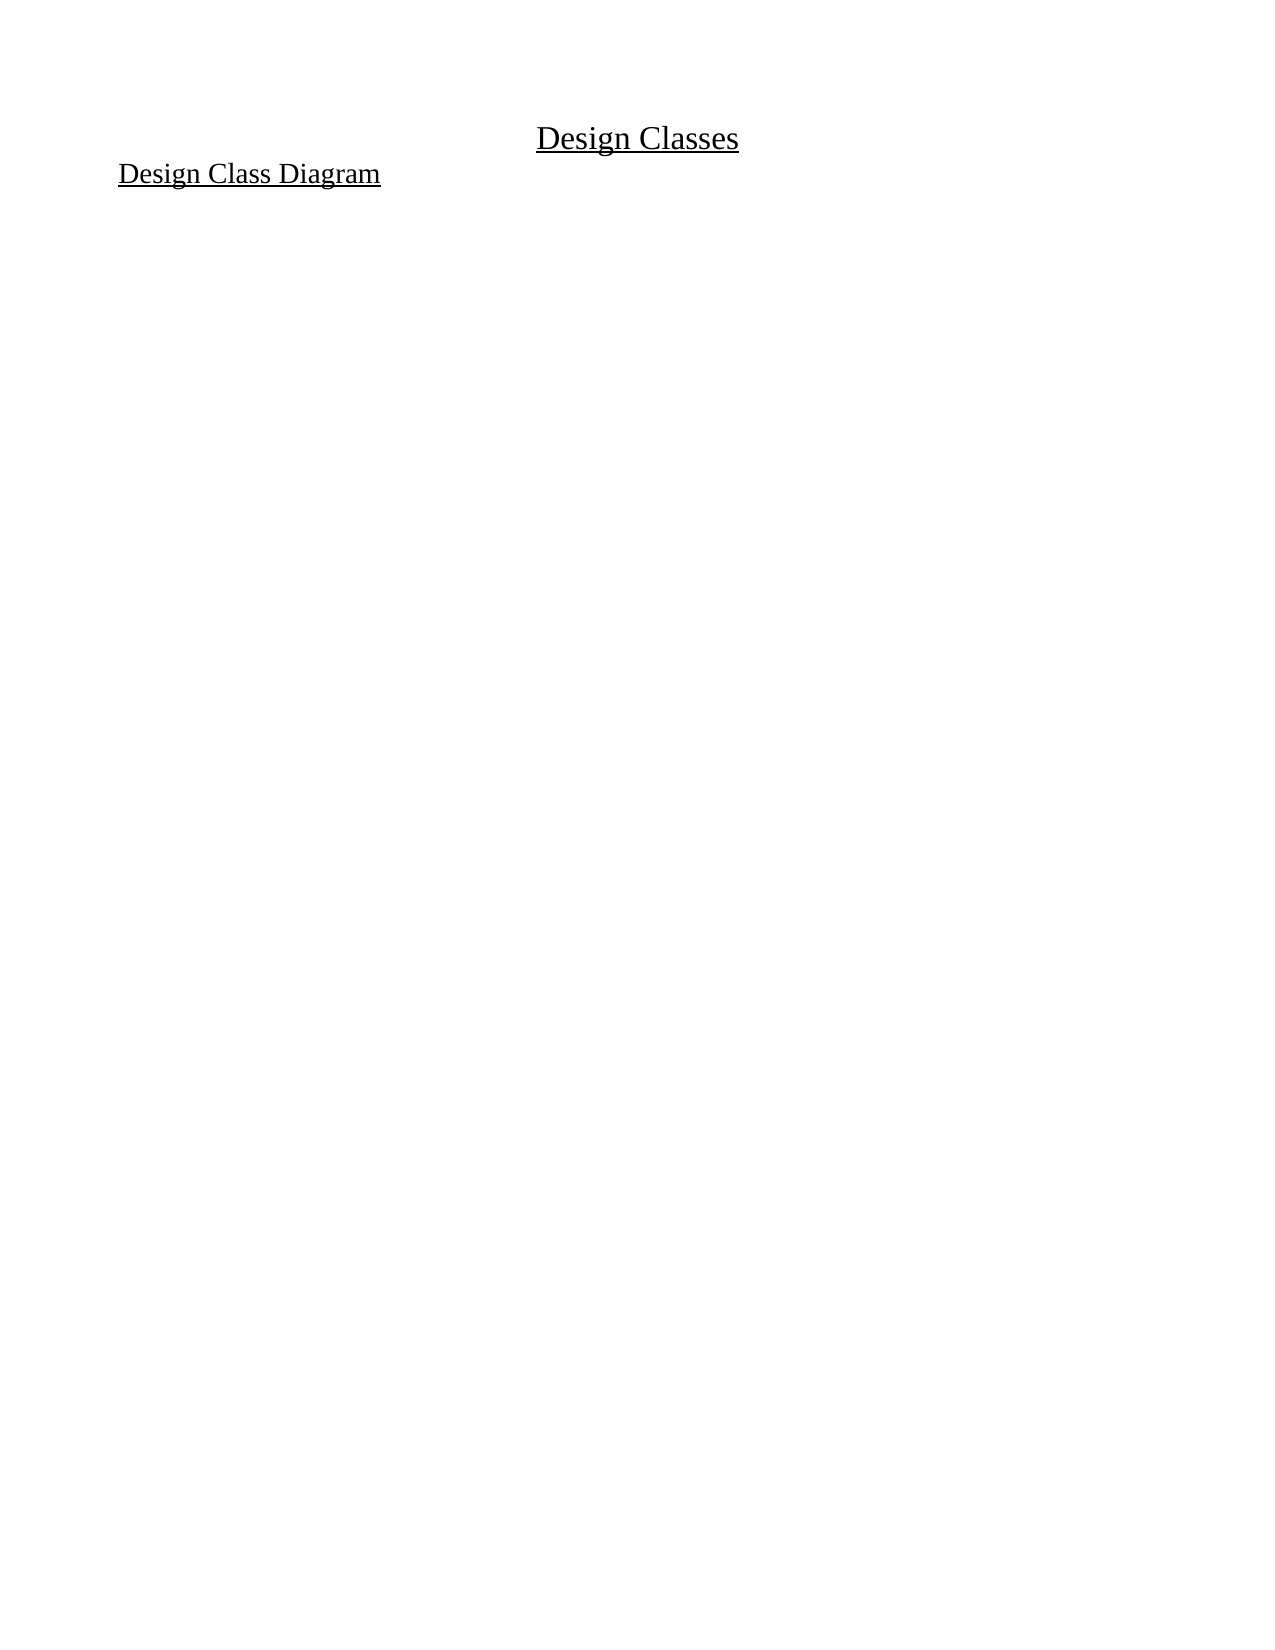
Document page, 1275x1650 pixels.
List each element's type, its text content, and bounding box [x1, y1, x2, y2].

text Design Classes [118, 118, 1157, 156]
text Design Class Diagram [118, 156, 1157, 190]
